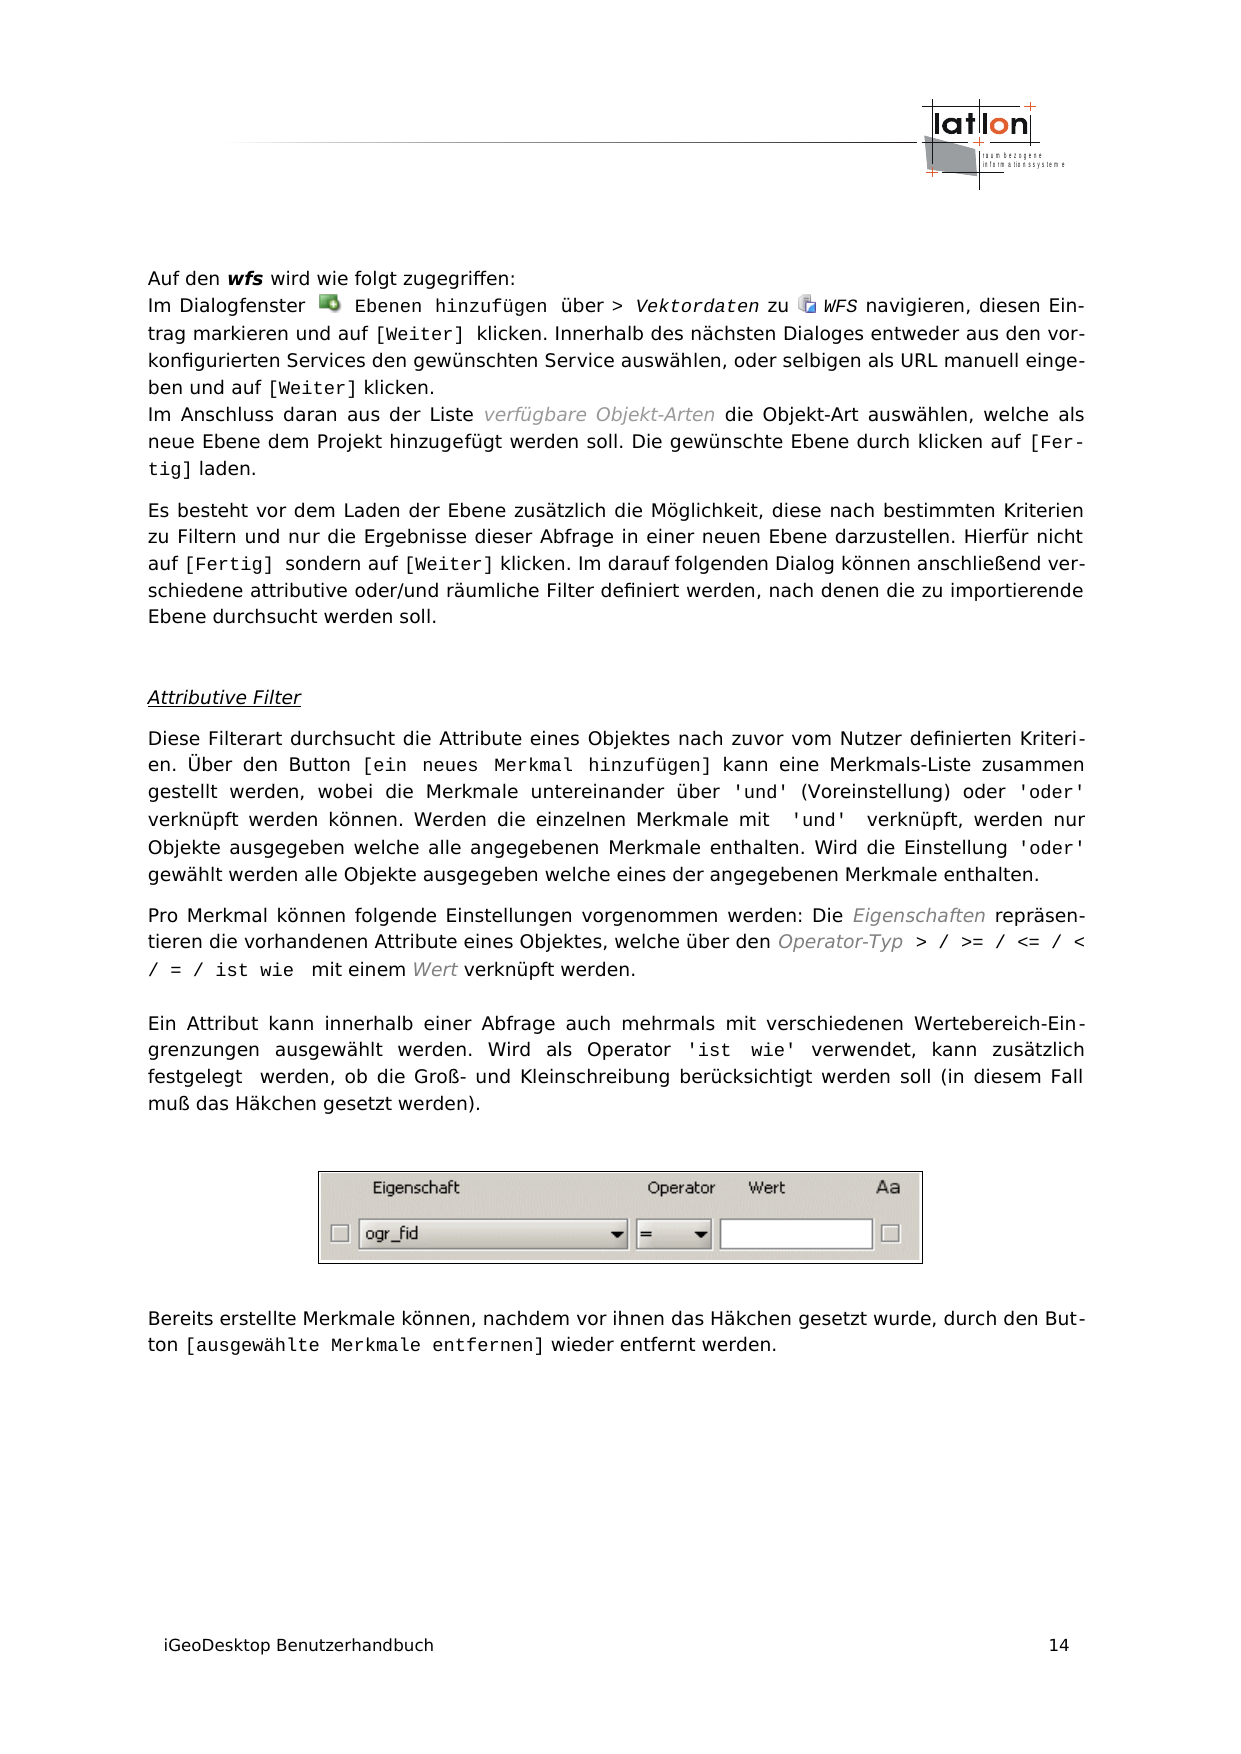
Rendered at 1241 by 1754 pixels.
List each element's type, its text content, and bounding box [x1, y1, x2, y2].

text Diese Filterart durchsucht die Attribute eines Objektes nach zuvor vom Nutzer definierten Kriteri­en. Über den Button [ein neues Merkmal hinzufügen] kann eine Merkmals-Liste zusammen gestellt werden, wo­bei die Merkmale untereinander über 'und' (Voreinstellung) oder 'oder' verknüpft werden können. Werden die einzelnen Merkmale mit 'und' verknüpft, werden nur Objekte ausgegeben welche alle angegebenen Merkmale enthalten. Wird die Einstellung 'oder' gewählt werden alle Objekte ausge­geben welche eines der angegebenen Merkmale enthalten. [148, 727, 1085, 886]
text Auf den wfs wird wie folgt zugegriffen: Im Dialogfenster Ebenen hinzufügen über > Vektordaten zu WFS navigieren, diesen Ein­trag markieren und auf [Weiter] klicken. Inner­halb des nächsten Dialoges entweder aus den vor­konfigurierten Services den gewünschten Ser­vice auswäh­len, oder selbigen als URL manuell einge­ben und auf [Weiter] klicken. Im Anschluss daran aus der Liste ver­fügbare Objekt-Arten die Objekt-Art auswählen, welche als neue Ebene dem Projekt hinzuge­fügt werden soll. Die gewünschte Ebene durch klicken auf [Fer­tig] laden. [148, 267, 1085, 481]
text Bereits erstellte Merkmale können, nachdem vor ihnen das Häkchen gesetzt wurde, durch den But­ton [ausgewählte Merkmale entfernen] wieder entfernt werden. [148, 1307, 1085, 1357]
text Pro Merkmal können folgende Einstellungen vorgenommen werden: Die Eigenschaften repräsen­tieren die vorhandenen Attribute eines Objektes, welche über den Operator-Typ > / >= / <= / < / = / ist wie mit einem Wert verknüpft werden. Ein Attribut kann innerhalb einer Abfrage auch mehrmals mit verschiedenen Wertebereich-Ein­grenzungen ausgewählt werden. Wird als Operator 'ist wie' verwendet, kann zusätzlich festgelegt werden, ob die Groß- und Kleinschreibung berücksichtigt werden soll (in diesem Fall muß das Häk­chen gesetzt werden). [148, 904, 1085, 1141]
text Attributive Filter [148, 687, 1085, 709]
picture [318, 293, 342, 313]
picture [797, 293, 816, 313]
picture [320, 1173, 920, 1260]
text Es besteht vor dem Laden der Ebene zusätzlich die Möglichkeit, diese nach bestimmten Kriterien zu Filtern und nur die Ergebnisse dieser Abfrage in einer neuen Ebene darzustellen. Hierfür nicht auf [Fertig] sondern auf [Weiter] klicken. Im darauf folgenden Dialog können anschließend ver­schiedene attributive oder/und räumliche Filter definiert werden, nach denen die zu importierende Ebene durchsucht werden soll. [148, 500, 1085, 628]
